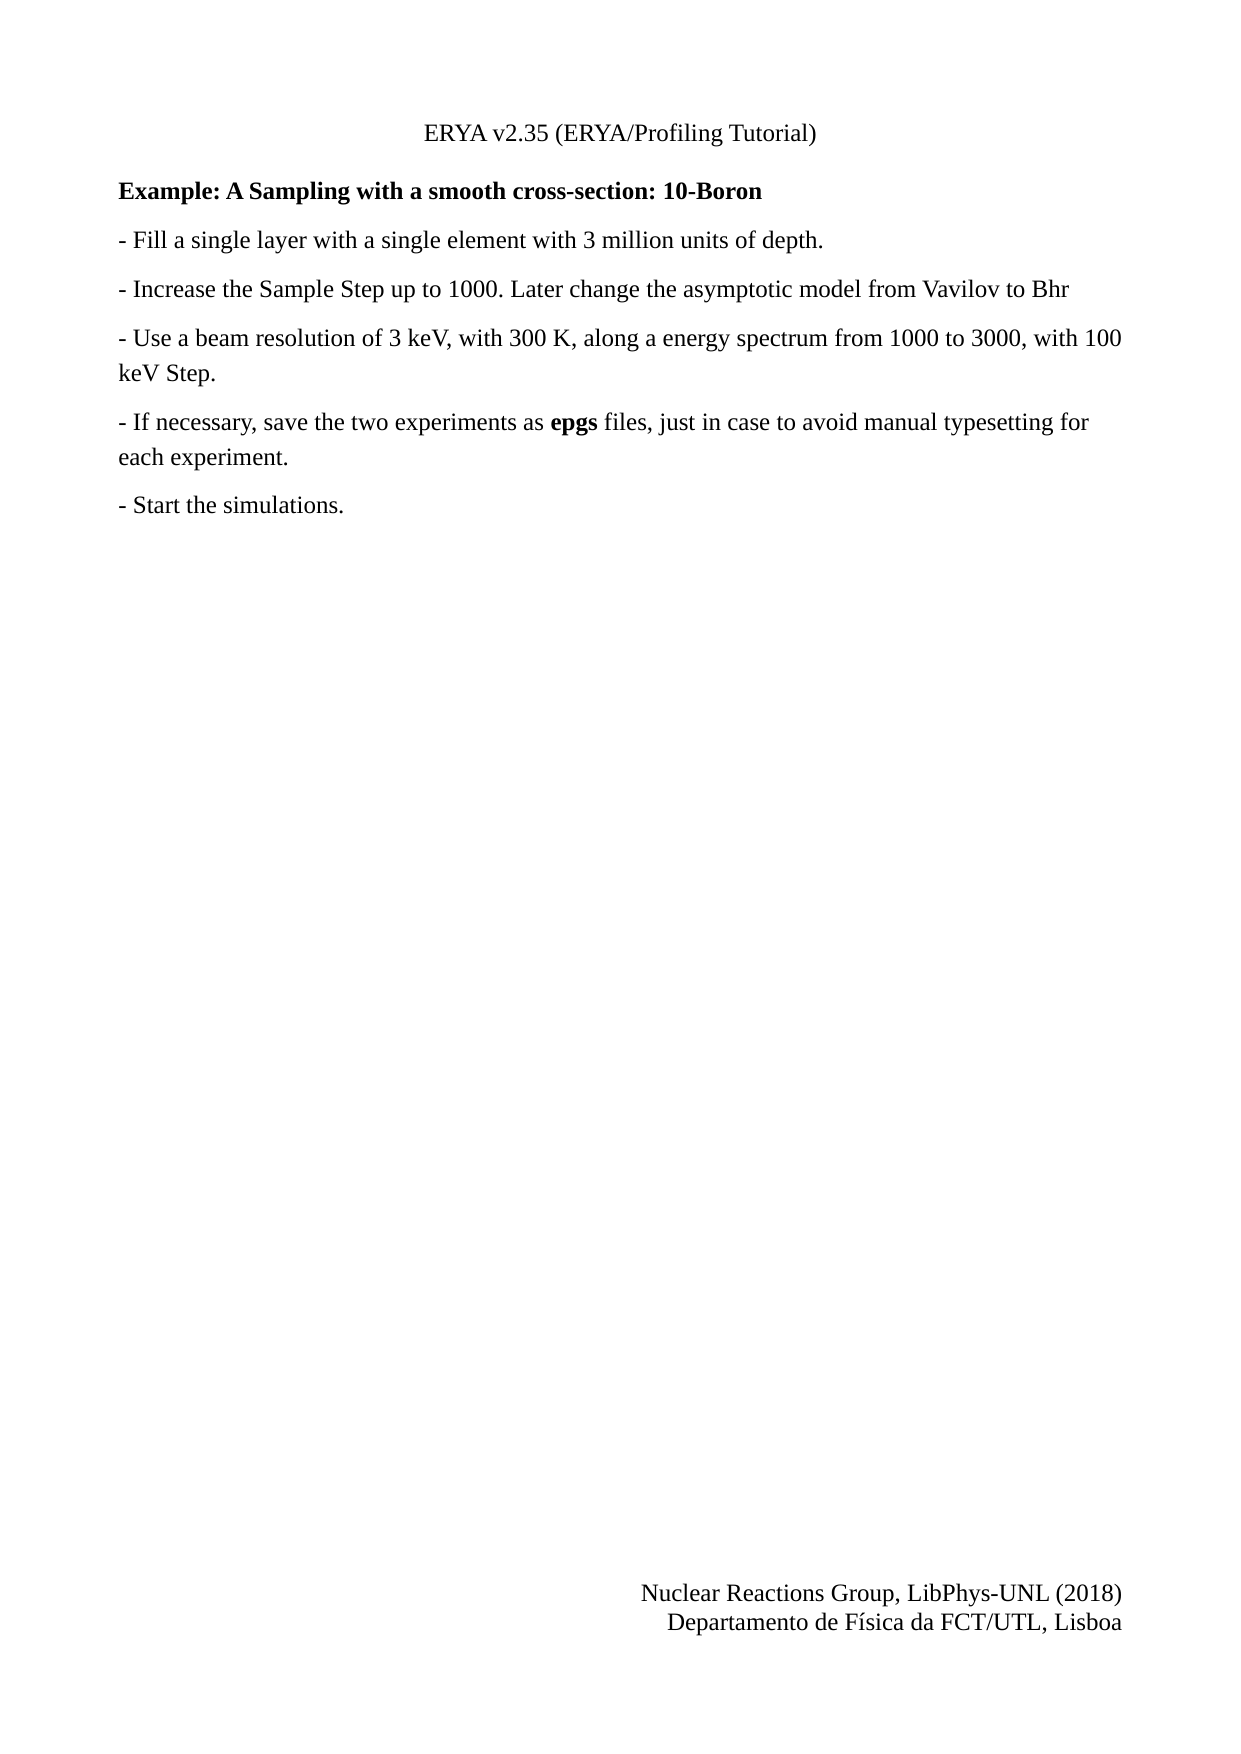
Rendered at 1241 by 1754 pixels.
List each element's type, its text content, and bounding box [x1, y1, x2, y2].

text Example: A Sampling with a smooth cross-section: 10-Boron [118, 176, 1122, 205]
text - Start the simulations. [118, 491, 1122, 519]
text - If necessary, save the two experiments as epgs files, just in case to avoid manual typesetting for each experiment. [118, 407, 1122, 470]
text - Use a beam resolution of 3 keV, with 300 K, along a energy spectrum from 1000 to 3000, with 100 keV Step. [118, 323, 1122, 387]
text - Fill a single layer with a single element with 3 million units of depth. [118, 225, 1122, 254]
text - Increase the Sample Step up to 1000. Later change the asymptotic model from Vavilov to Bhr [118, 274, 1122, 303]
